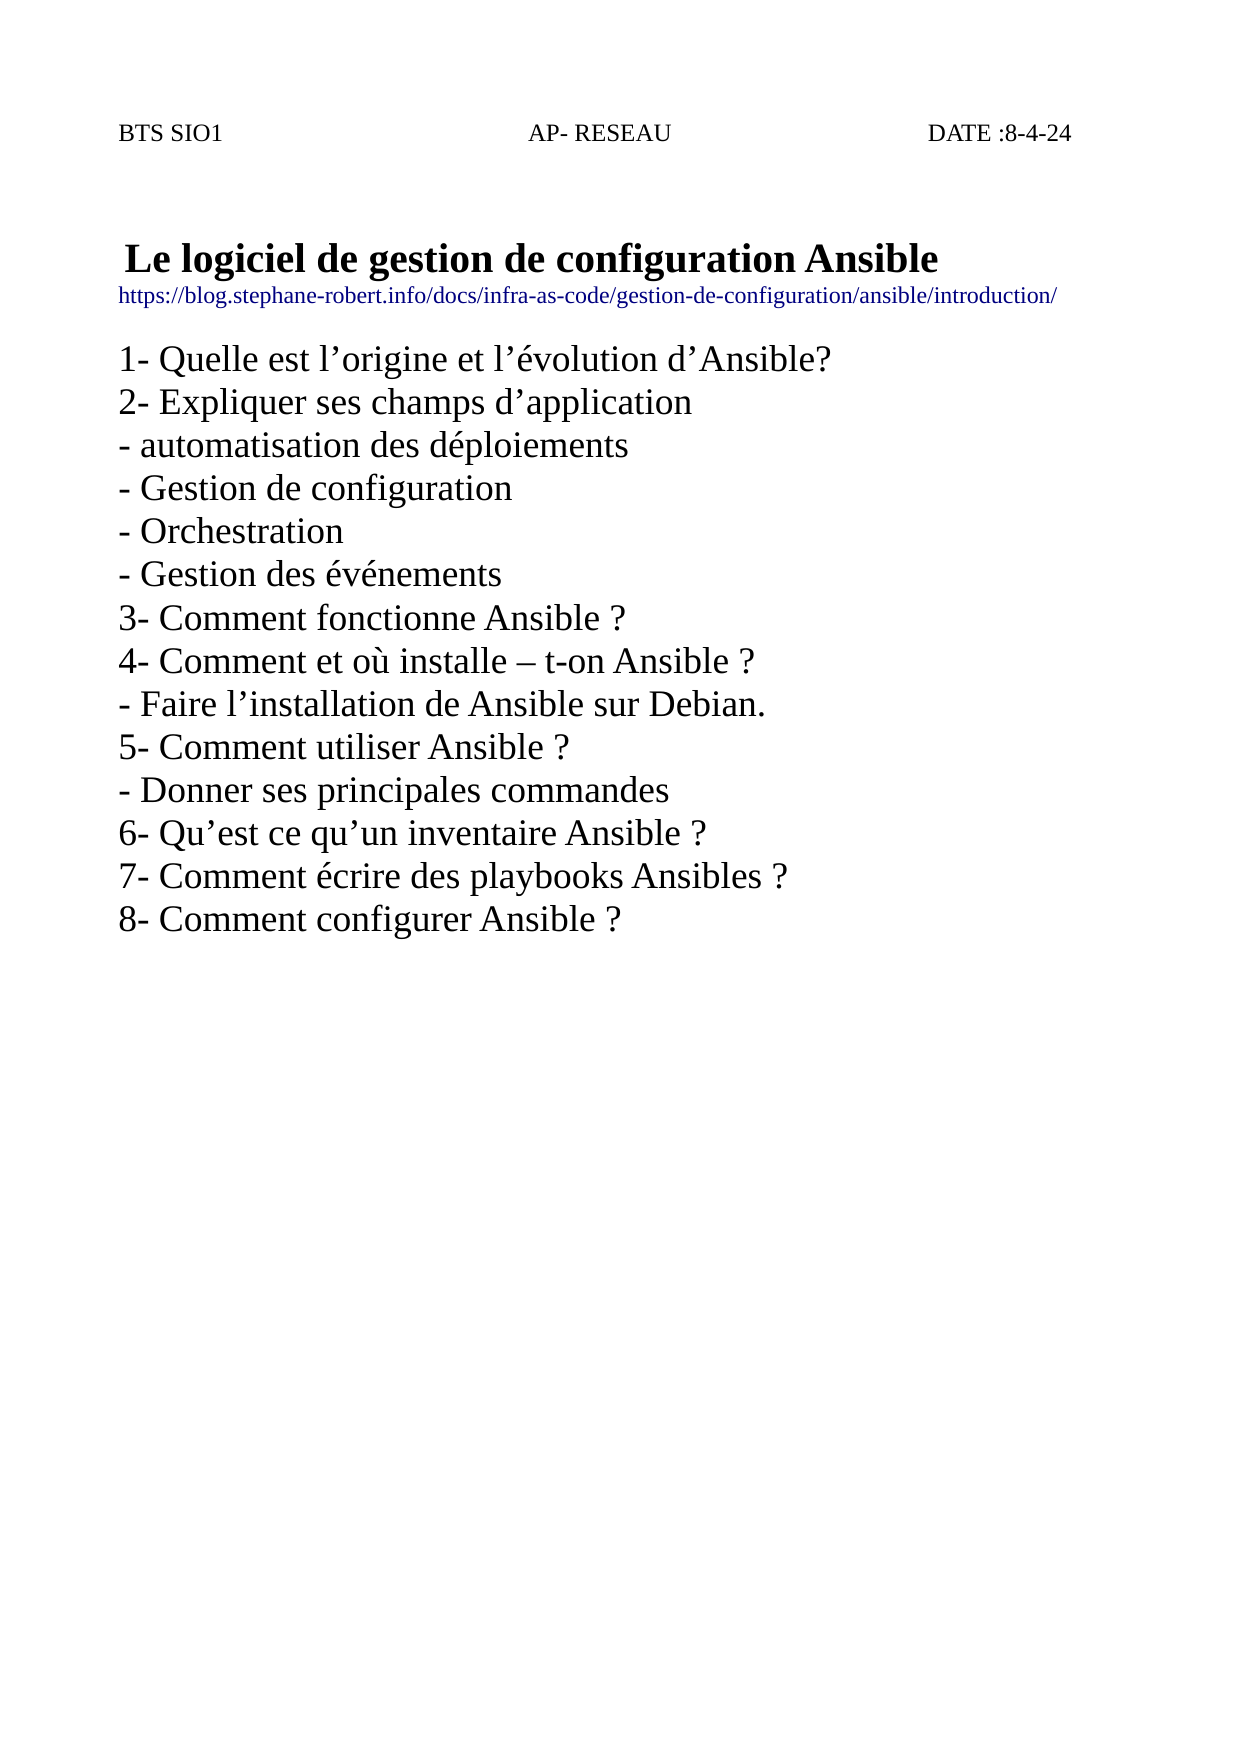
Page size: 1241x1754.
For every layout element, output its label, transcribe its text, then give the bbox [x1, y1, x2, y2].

text 3- Comment fonctionne Ansible ? [118, 595, 1122, 638]
text 5- Comment utiliser Ansible ? [118, 724, 1122, 767]
text 6- Qu’est ce qu’un inventaire Ansible ? [118, 811, 1122, 854]
text - Orchestration [118, 509, 1122, 552]
text 4- Comment et où installe – t-on Ansible ? [118, 638, 1122, 681]
text - Gestion de configuration [118, 466, 1122, 509]
text Le logiciel de gestion de configuration Ansible [118, 233, 1122, 281]
text - Gestion des événements [118, 552, 1122, 595]
text - Faire l’installation de Ansible sur Debian. [118, 681, 1122, 724]
text BTS SIO1 AP- RESEAU DATE :8-4-24 [118, 118, 1122, 147]
text 1- Quelle est l’origine et l’évolution d’Ansible? [118, 336, 1122, 379]
text https://blog.stephane-robert.info/docs/infra-as-code/gestion-de-configuration/ansible/introduction/ [118, 281, 1122, 309]
text - automatisation des déploiements [118, 422, 1122, 466]
text 2- Expliquer ses champs d’application [118, 379, 1122, 422]
text - Donner ses principales commandes [118, 767, 1122, 811]
text 7- Comment écrire des playbooks Ansibles ? [118, 854, 1122, 897]
text 8- Comment configurer Ansible ? [118, 897, 1122, 940]
